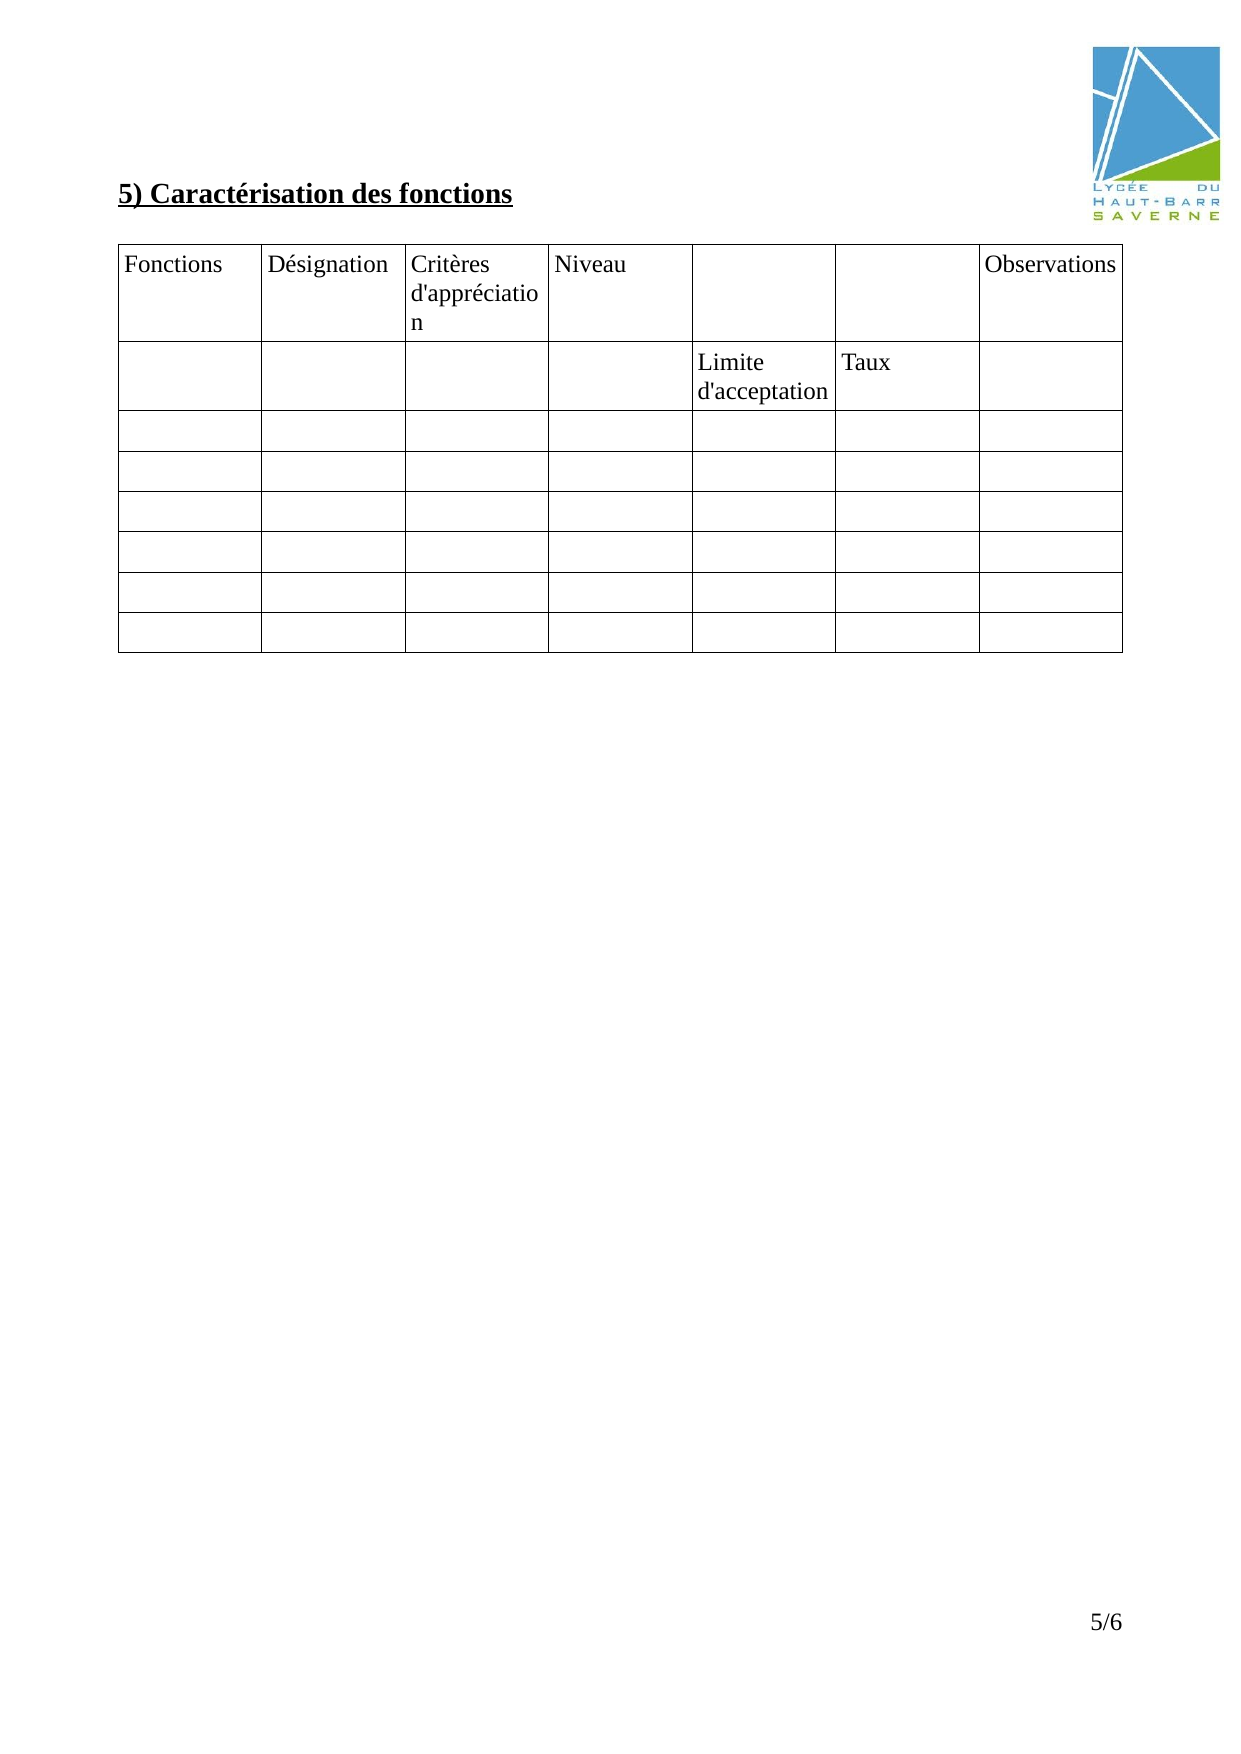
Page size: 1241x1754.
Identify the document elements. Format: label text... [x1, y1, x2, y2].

table_cell [549, 532, 692, 572]
table_cell [119, 452, 261, 491]
table_cell [980, 452, 1122, 491]
table_cell Limite d'acceptation [693, 342, 835, 410]
table_cell [980, 411, 1122, 451]
text 5) Caractérisation des fonctions [118, 176, 1087, 210]
table_header [693, 245, 835, 341]
table_cell [693, 492, 835, 531]
table_header Observations [980, 245, 1122, 341]
table_cell [980, 532, 1122, 572]
table_cell [119, 573, 261, 612]
table_cell [406, 342, 548, 410]
table_cell [980, 492, 1122, 531]
table_cell [693, 613, 835, 652]
table_cell [119, 532, 261, 572]
table_cell [406, 452, 548, 491]
table_cell [406, 411, 548, 451]
table_cell [262, 411, 405, 451]
table_cell [262, 342, 405, 410]
table_cell [693, 532, 835, 572]
table_header Désignation [262, 245, 405, 341]
table_header Critères d'appréciation [406, 245, 548, 341]
table_cell [406, 573, 548, 612]
table_cell [980, 613, 1122, 652]
table_cell [262, 532, 405, 572]
table_cell [262, 452, 405, 491]
table_cell [836, 411, 979, 451]
table_header [836, 245, 979, 341]
table_cell [119, 492, 261, 531]
table_cell [119, 411, 261, 451]
table_cell [549, 573, 692, 612]
table_cell [262, 492, 405, 531]
table_cell [119, 342, 261, 410]
table_cell Taux [836, 342, 979, 410]
table_cell [549, 492, 692, 531]
table_cell [262, 573, 405, 612]
table_cell [836, 573, 979, 612]
table_cell [406, 532, 548, 572]
table_cell [693, 411, 835, 451]
table_cell [693, 573, 835, 612]
table_cell [549, 411, 692, 451]
table_cell [406, 492, 548, 531]
table_cell [980, 573, 1122, 612]
table_cell [262, 613, 405, 652]
table_cell [549, 452, 692, 491]
table_cell [549, 342, 692, 410]
table_cell [836, 452, 979, 491]
table_header Niveau [549, 245, 692, 341]
table_header Fonctions [119, 245, 261, 341]
table_cell [549, 613, 692, 652]
table_cell [693, 452, 835, 491]
table_cell [119, 613, 261, 652]
table_cell [836, 492, 979, 531]
picture [1087, 42, 1224, 228]
table_cell [836, 532, 979, 572]
table_cell [980, 342, 1122, 410]
table_cell [406, 613, 548, 652]
table_cell [836, 613, 979, 652]
